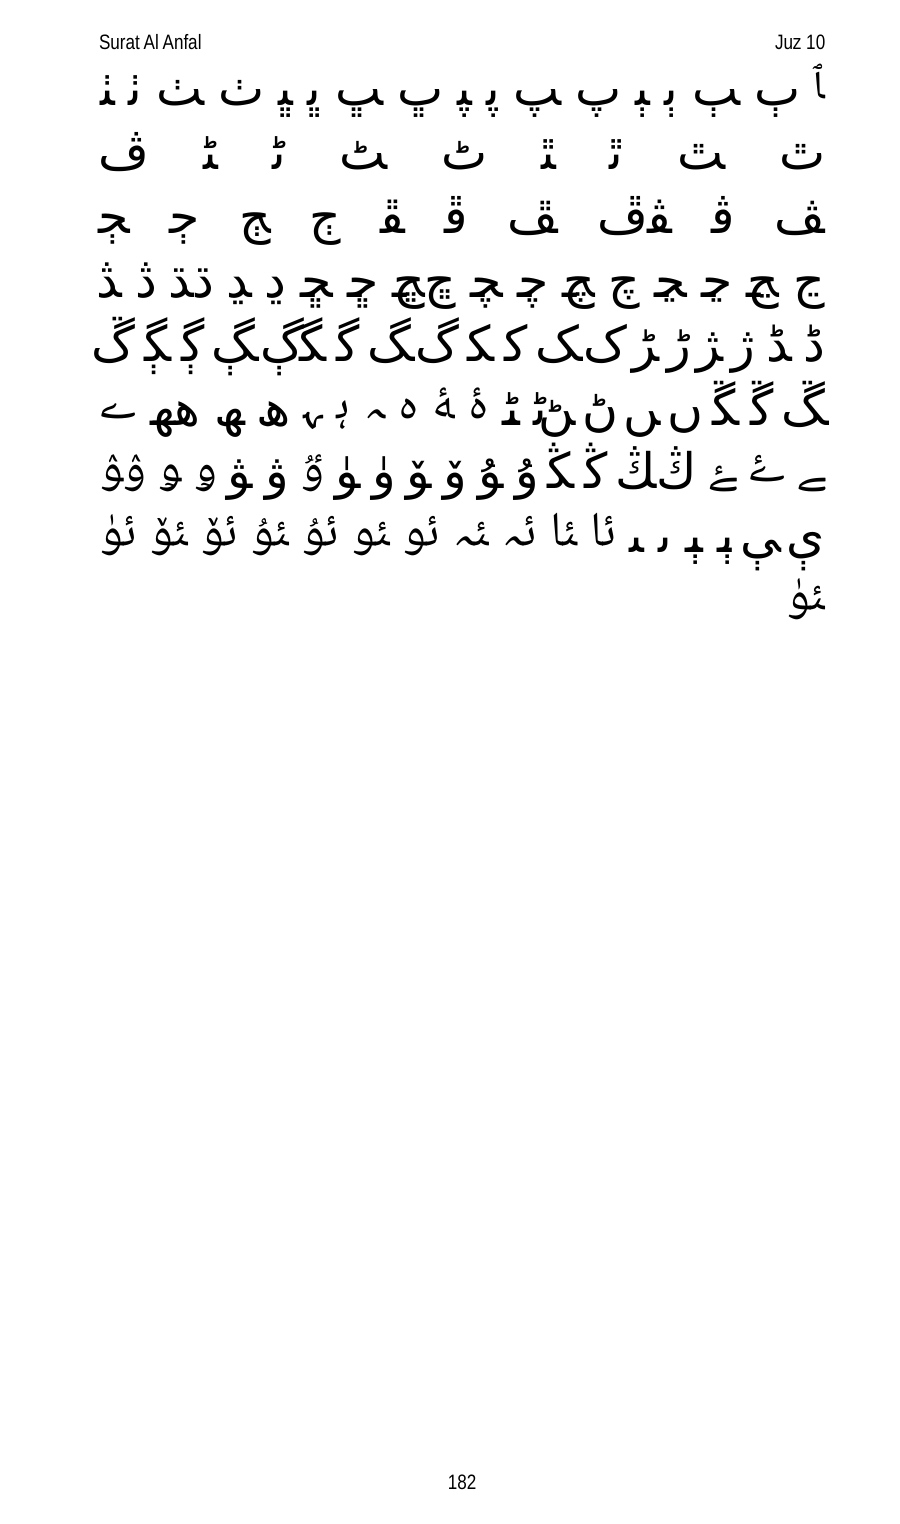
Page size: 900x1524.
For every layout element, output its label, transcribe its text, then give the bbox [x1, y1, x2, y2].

text ﭑ ﭒ ﭓ ﭔ ﭕ ﭖ ﭗ ﭘ ﭙ ﭚ ﭛ ﭜ ﭝ ﭞ ﭟ ﭠ ﭡ ﭢ ﭣ ﭤ ﭥ ﭦ ﭧ ﭨ ﭩ ﭪ [99, 60, 825, 190]
text ﭫ ﭬ ﭭﭮ ﭯ ﭰ ﭱ ﭲ ﭳ ﭴ ﭵ [99, 190, 825, 253]
text ﭶ ﭷ ﭸ ﭹ ﭺ ﭻ ﭼ ﭽ ﭾﭿ ﮀ ﮁ ﮂ ﮃ ﮄﮅ ﮆ ﮇ ﮈ ﮉ ﮊ ﮋ ﮌ ﮍ ﮎ ﮏ ﮐ ﮑ ﮒ ﮓ ﮔ ﮕﮖ ﮗ ﮘ ﮙ ﮚ ﮛ ﮜ ﮝ ﮞ ﮟ ﮠ ﮡﮢ ﮣ ﮤ ﮥ ﮦ ﮧ ﮨ ﮩ ﮪ ﮫ ﮬﮭ ﮮ ﮯ ﮰ ﮱ ﯓ ﯔ ﯕ ﯖ ﯗ ﯘ ﯙ ﯚ ﯛ ﯜ ﯝ ﯞ ﯟ ﯠ ﯡ ﯢﯣ ﯤ ﯥ ﯦ ﯧ ﯨ ﯩ ﯪ ﯫ ﯬ ﯭ ﯮ ﯯ ﯰ ﯱ ﯲ ﯳ ﯴ ﯵ [99, 253, 825, 637]
